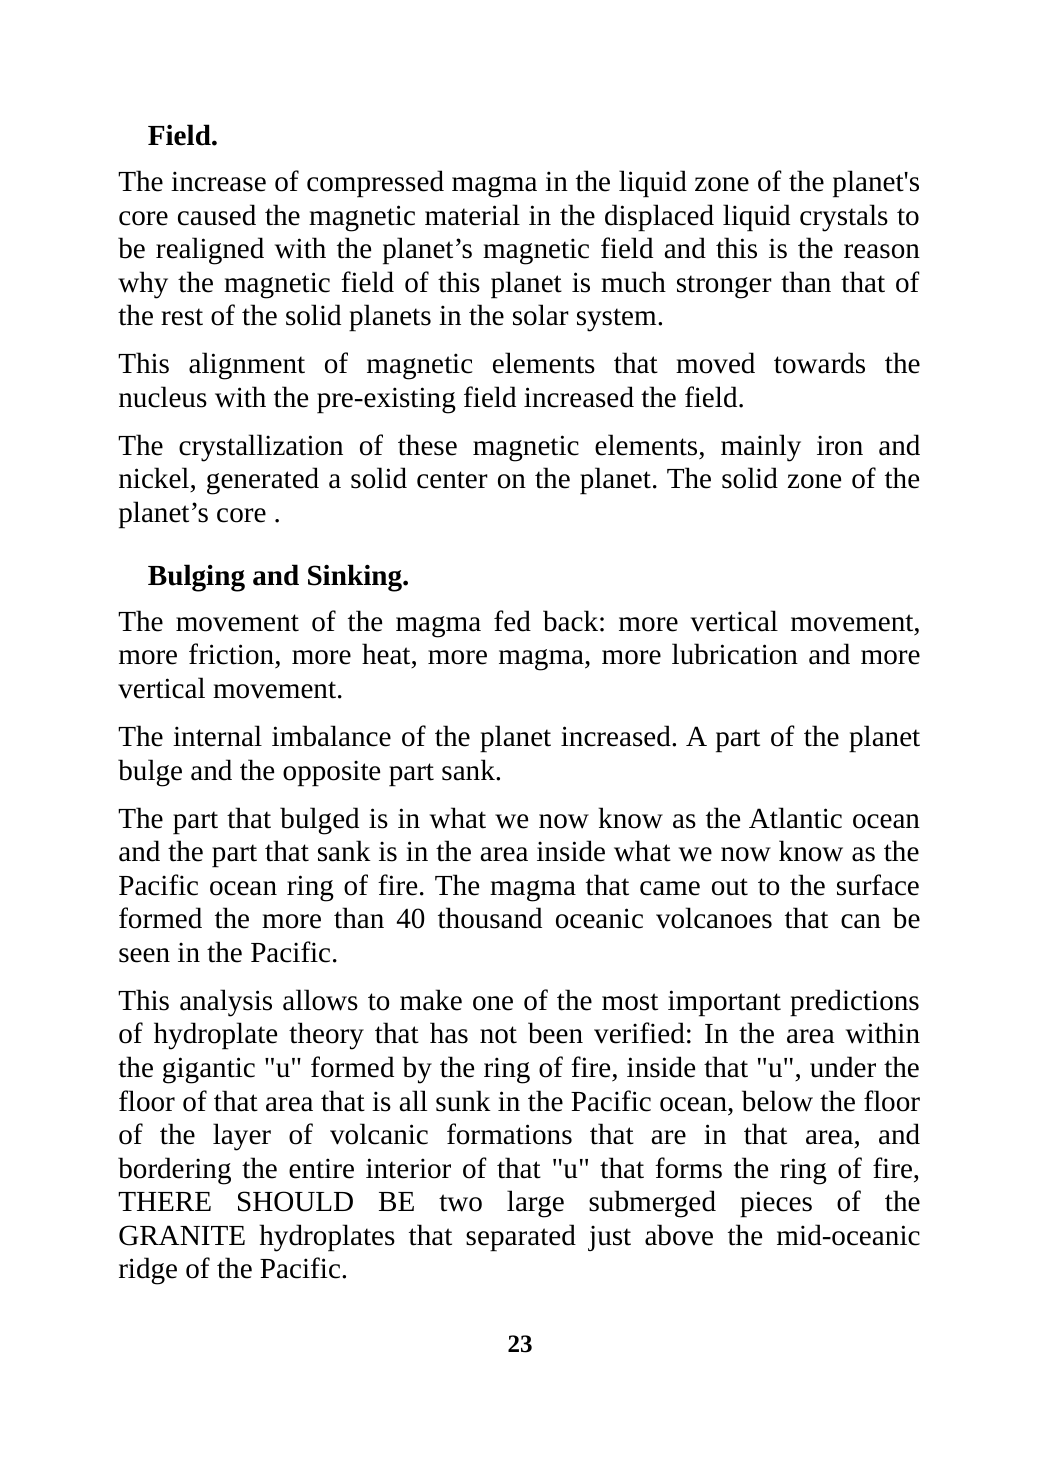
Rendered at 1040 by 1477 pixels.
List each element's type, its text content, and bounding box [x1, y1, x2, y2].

text The increase of compressed magma in the liquid zone of the planet's core caused the magnetic material in the displaced liquid crystals to be realigned with the planet’s magnetic field and this is the reason why the magnetic field of this planet is much stronger than that of the rest of the solid planets in the solar system. [118, 164, 921, 332]
text This alignment of magnetic elements that moved towards the nucleus with the pre-existing field increased the field. [118, 346, 921, 413]
text The internal imbalance of the planet increased. A part of the planet bulge and the opposite part sank. [118, 719, 921, 786]
text The movement of the magma fed back: more vertical movement, more friction, more heat, more magma, more lubrication and more vertical movement. [118, 604, 921, 704]
text The crystallization of these magnetic elements, mainly iron and nickel, generated a solid center on the planet. The solid zone of the planet’s core . [118, 428, 921, 529]
subtitle Field. [148, 118, 921, 152]
text The part that bulged is in what we now know as the Atlantic ocean and the part that sank is in the area inside what we now know as the Pacific ocean ring of fire. The magma that came out to the surface formed the more than 40 thousand oceanic volcanoes that can be seen in the Pacific. [118, 801, 921, 968]
text This analysis allows to make one of the most important predictions of hydroplate theory that has not been verified: In the area within the gigantic "u" formed by the ring of fire, inside that "u", under the floor of that area that is all sunk in the Pacific ocean, below the floor of the layer of volcanic formations that are in that area, and bordering the entire interior of that "u" that forms the ring of fire, THERE SHOULD BE two large submerged pieces of the GRANITE hydroplates that separated just above the mid-oceanic ridge of the Pacific. [118, 983, 921, 1285]
subtitle Bulging and Sinking. [148, 558, 921, 591]
